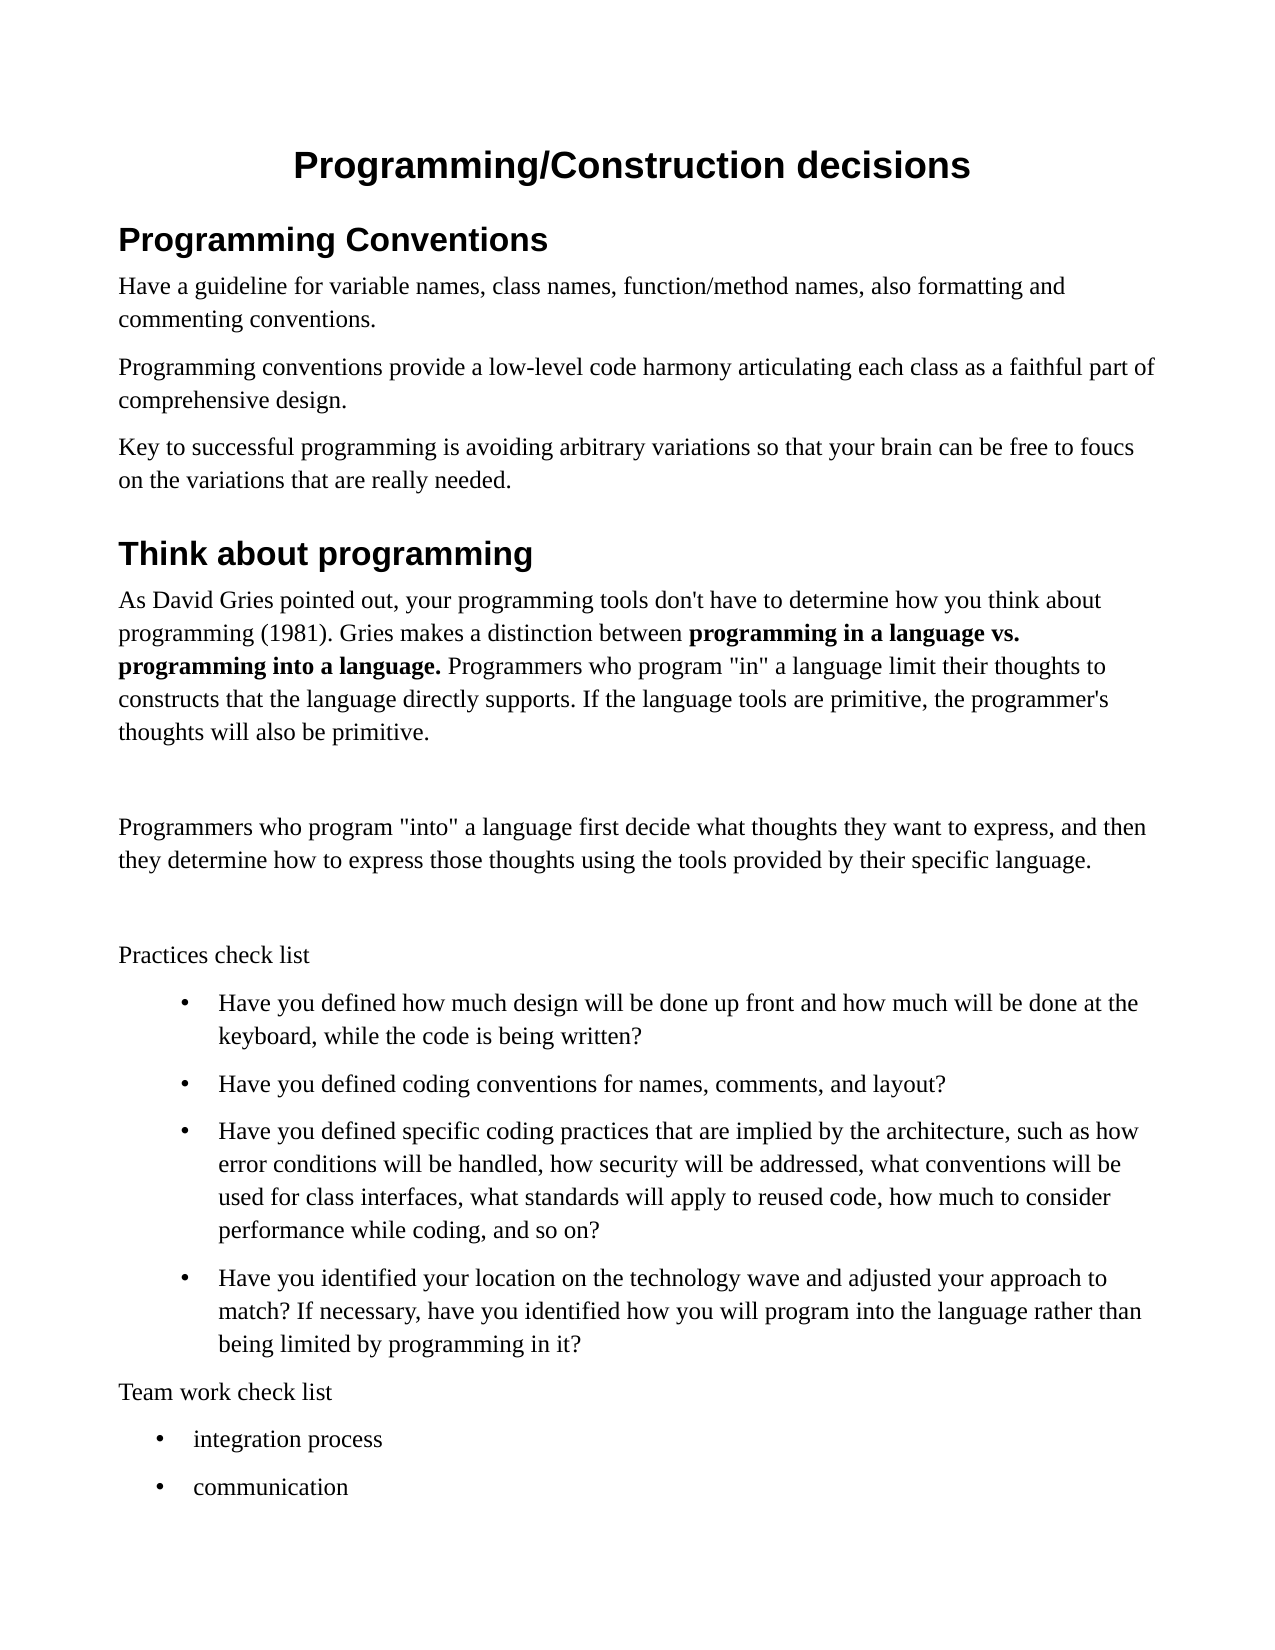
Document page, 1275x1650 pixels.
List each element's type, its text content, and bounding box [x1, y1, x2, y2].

subtitle Think about programming [118, 534, 1157, 573]
text Team work check list [118, 1377, 1157, 1406]
text Programmers who program "into" a language first decide what thoughts they want to express, and then they determine how to express those thoughts using the tools provided by their specific language. [118, 812, 1157, 874]
list communication [156, 1472, 1157, 1501]
list Have you identified your location on the technology wave and adjusted your approach to match? If necessary, have you identified how you will program into the language rather than being limited by programming in it? [181, 1263, 1157, 1358]
list Have you defined specific coding practices that are implied by the architecture, such as how error conditions will be handled, how security will be addressed, what conventions will be used for class interfaces, what standards will apply to reused code, how much to consider performance while coding, and so on? [181, 1116, 1157, 1244]
subtitle Programming/Construction decisions [118, 143, 1157, 187]
list Have you defined how much design will be done up front and how much will be done at the keyboard, while the code is being written? [181, 988, 1157, 1050]
text Programming conventions provide a low-level code harmony articulating each class as a faithful part of comprehensive design. [118, 352, 1157, 414]
list Have you defined coding conventions for names, comments, and layout? [181, 1069, 1157, 1098]
subtitle Programming Conventions [118, 220, 1157, 259]
text Have a guideline for variable names, class names, function/method names, also formatting and commenting conventions. [118, 271, 1157, 333]
text Key to successful programming is avoiding arbitrary variations so that your brain can be free to foucs on the variations that are really needed. [118, 432, 1157, 494]
list integration process [156, 1424, 1157, 1453]
text As David Gries pointed out, your programming tools don't have to determine how you think about programming (1981). Gries makes a distinction between programming in a language vs. programming into a language. Programmers who program "in" a language limit their thoughts to constructs that the language directly supports. If the language tools are primitive, the programmer's thoughts will also be primitive. [118, 585, 1157, 746]
text Practices check list [118, 941, 1157, 969]
